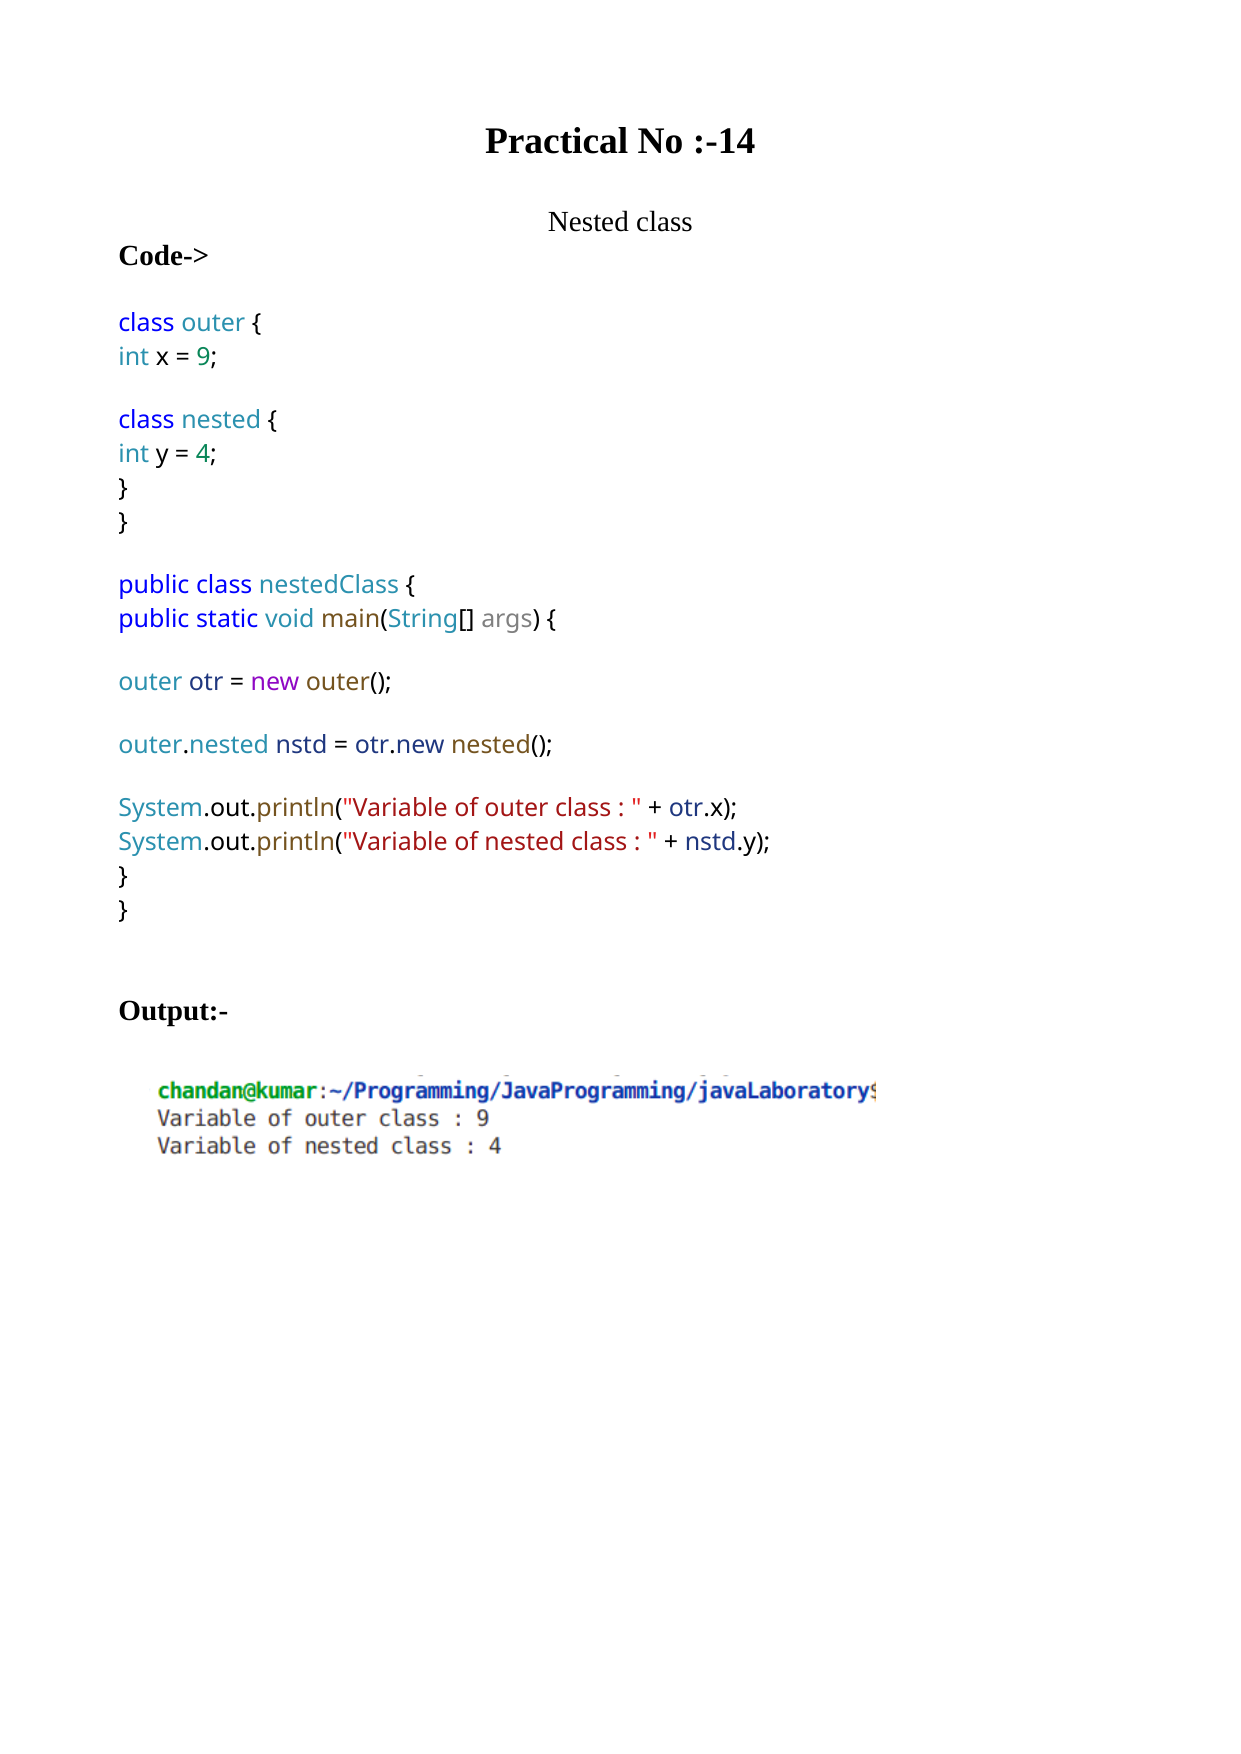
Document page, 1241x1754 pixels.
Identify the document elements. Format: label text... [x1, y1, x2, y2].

text int y = 4; [118, 436, 1122, 470]
text Code-> [118, 238, 1122, 271]
text public class nestedClass { [118, 567, 1122, 601]
text int x = 9; [118, 339, 1122, 373]
text System.out.println("Variable of outer class : " + otr.x); [118, 789, 1122, 823]
text class outer { [118, 305, 1122, 339]
text outer otr = new outer(); [118, 664, 1122, 698]
text } [118, 892, 1122, 926]
picture [149, 1075, 876, 1162]
text } [118, 470, 1122, 504]
text Nested class [118, 204, 1122, 238]
text outer.nested nstd = otr.new nested(); [118, 727, 1122, 761]
text Practical No :-14 [118, 118, 1122, 161]
text } [118, 857, 1122, 892]
text } [118, 504, 1122, 538]
text class nested { [118, 402, 1122, 436]
text Output:- [118, 993, 1122, 1026]
text System.out.println("Variable of nested class : " + nstd.y); [118, 823, 1122, 857]
text public static void main(String[] args) { [118, 601, 1122, 635]
